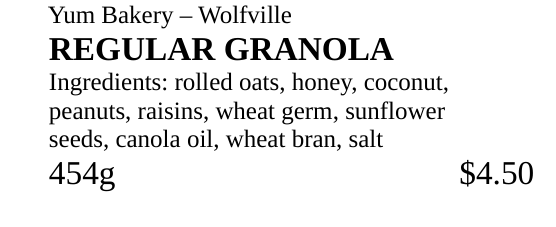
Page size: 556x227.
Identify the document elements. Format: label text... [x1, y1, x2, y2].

text REGULAR GRANOLA Ingredients: rolled oats, honey, coconut, peanuts, raisins, wheat germ, sunflower seeds, canola oil, wheat bran, salt [24, 29, 555, 153]
text 454g $4.50 [24, 153, 555, 192]
text Yum Bakery – Wolfville [24, 0, 555, 29]
